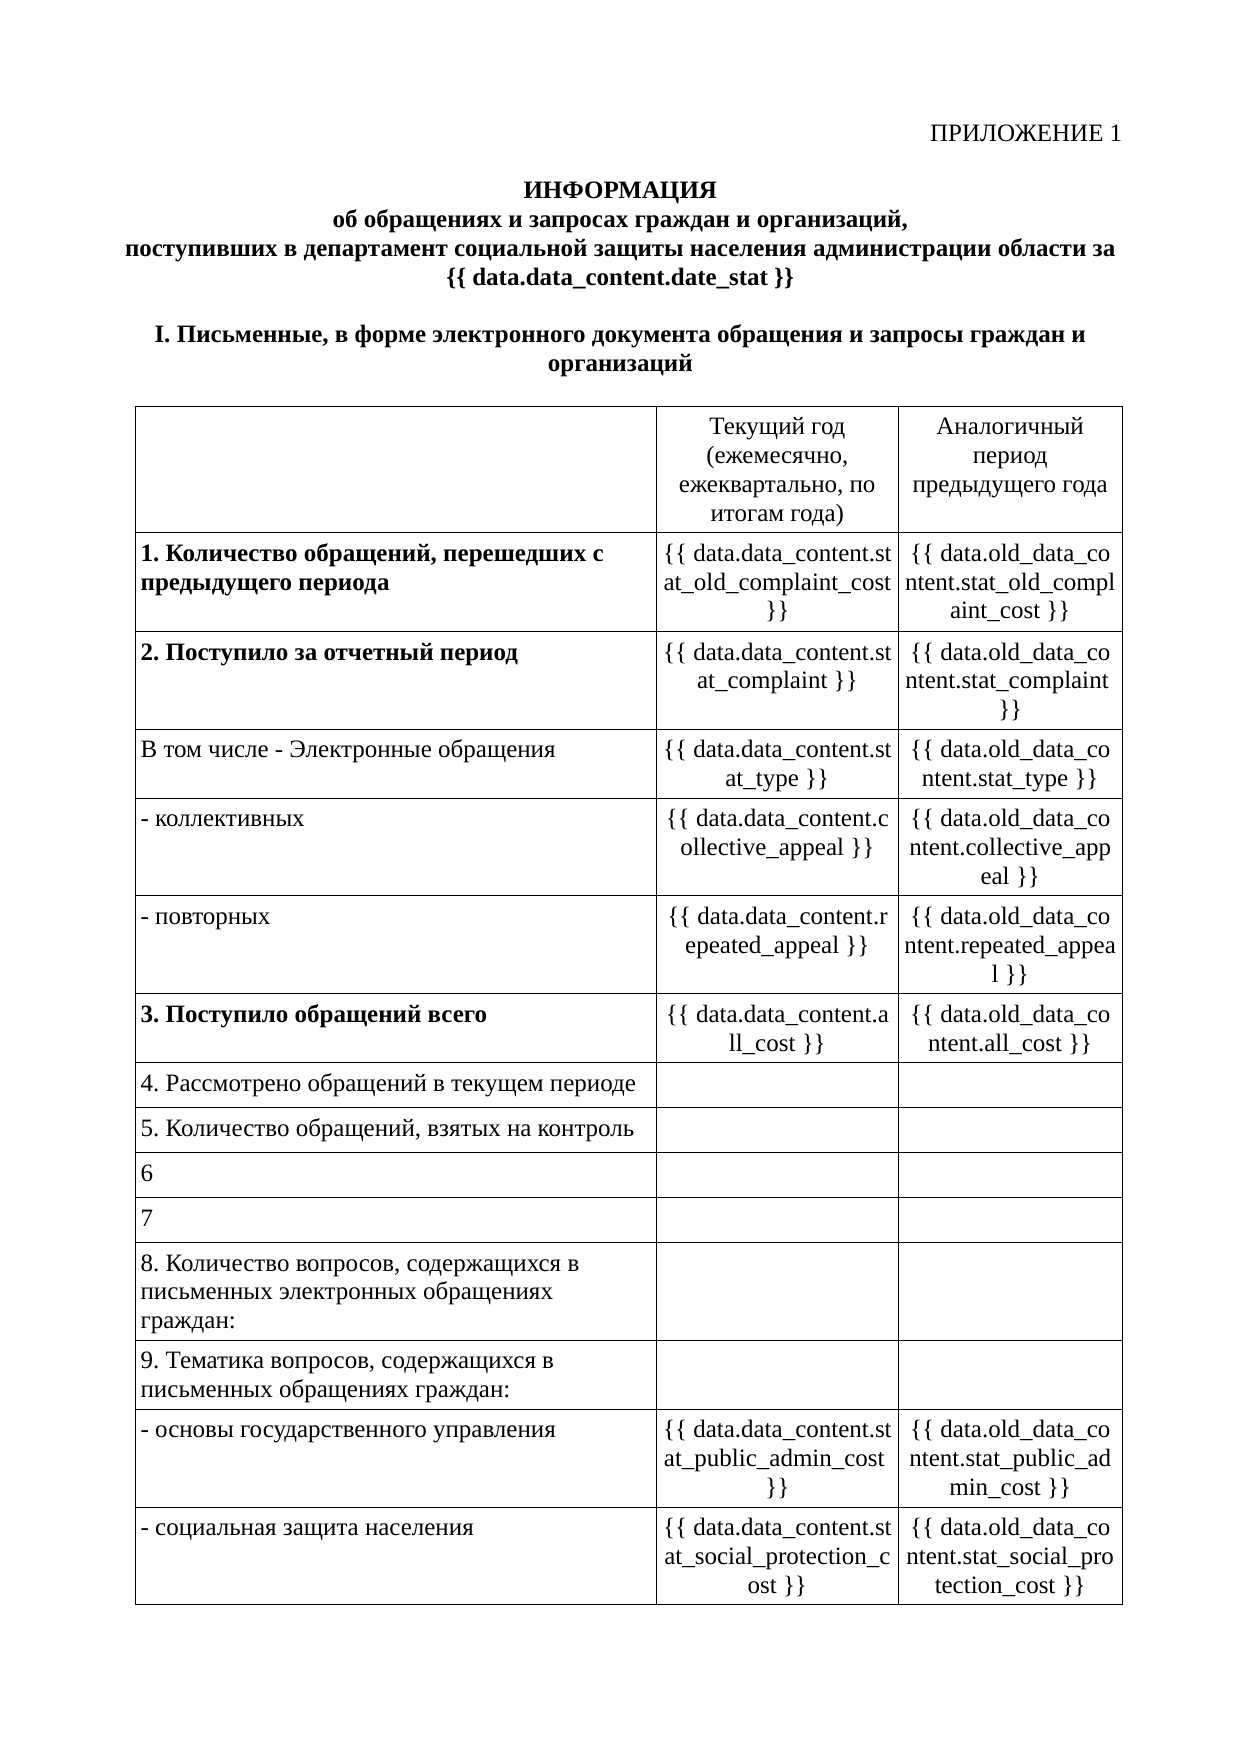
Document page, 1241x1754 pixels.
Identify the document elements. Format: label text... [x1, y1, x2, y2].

table_cell {{ data.data_content.stat_old_complaint_cost }} [657, 533, 898, 631]
table_cell [657, 1198, 898, 1242]
table_cell [899, 1063, 1122, 1107]
table_cell - коллективных [136, 799, 656, 895]
table_cell [657, 1063, 898, 1107]
table_header [136, 407, 656, 532]
table_cell {{ data.data_content.collective_appeal }} [657, 799, 898, 895]
table_cell [657, 1341, 898, 1409]
text I. Письменные, в форме электронного документа обращения и запросы граждан и организаций [118, 319, 1122, 377]
table_cell {{ data.old_data_content.stat_social_protection_cost }} [899, 1508, 1122, 1604]
table_cell {{ data.old_data_content.collective_appeal }} [899, 799, 1122, 895]
table_cell {{ data.data_content.stat_type }} [657, 730, 898, 798]
table_cell 7 [136, 1198, 656, 1242]
table_header Аналогичный период предыдущего года [899, 407, 1122, 532]
table_cell [899, 1198, 1122, 1242]
table_cell [657, 1153, 898, 1197]
table_cell 2. Поступило за отчетный период [136, 632, 656, 728]
text ИНФОРМАЦИЯ [118, 176, 1122, 204]
table_cell - повторных [136, 896, 656, 993]
table_cell 5. Количество обращений, взятых на контроль [136, 1108, 656, 1152]
table_cell {{ data.old_data_content.all_cost }} [899, 994, 1122, 1062]
text ПРИЛОЖЕНИЕ 1 [118, 118, 1122, 147]
table_cell {{ data.data_content.stat_social_protection_cost }} [657, 1508, 898, 1604]
table_cell 9. Тематика вопросов, содержащихся в письменных обращениях граждан: [136, 1341, 656, 1409]
table_cell [899, 1341, 1122, 1409]
text поступивших в департамент социальной защиты населения администрации области за {{ data.data_content.date_stat }} [118, 233, 1122, 291]
table_cell {{ data.data_content.stat_complaint }} [657, 632, 898, 728]
table_cell - социальная защита населения [136, 1508, 656, 1604]
table_cell 4. Рассмотрено обращений в текущем периоде [136, 1063, 656, 1107]
table_cell {{ data.old_data_content.stat_type }} [899, 730, 1122, 798]
table_cell [657, 1243, 898, 1340]
table_cell 8. Количество вопросов, содержащихся в письменных электронных обращениях граждан: [136, 1243, 656, 1340]
table_cell {{ data.old_data_content.stat_old_complaint_cost }} [899, 533, 1122, 631]
table_cell В том числе - Электронные обращения [136, 730, 656, 798]
table_cell {{ data.data_content.stat_public_admin_cost }} [657, 1410, 898, 1507]
table_cell [899, 1108, 1122, 1152]
table_cell 6 [136, 1153, 656, 1197]
text об обращениях и запросах граждан и организаций, [118, 204, 1122, 233]
table_header Текущий год (ежемесячно, ежеквартально, по итогам года) [657, 407, 898, 532]
table_cell - основы государственного управления [136, 1410, 656, 1507]
table_cell {{ data.old_data_content.stat_complaint }} [899, 632, 1122, 728]
table_cell 1. Количество обращений, перешедших с предыдущего периода [136, 533, 656, 631]
table_cell [657, 1108, 898, 1152]
table_cell {{ data.old_data_content.stat_public_admin_cost }} [899, 1410, 1122, 1507]
table_cell [899, 1243, 1122, 1340]
table_cell [899, 1153, 1122, 1197]
table_cell {{ data.data_content.all_cost }} [657, 994, 898, 1062]
table_cell 3. Поступило обращений всего [136, 994, 656, 1062]
table_cell {{ data.old_data_content.repeated_appeal }} [899, 896, 1122, 993]
table_cell {{ data.data_content.repeated_appeal }} [657, 896, 898, 993]
